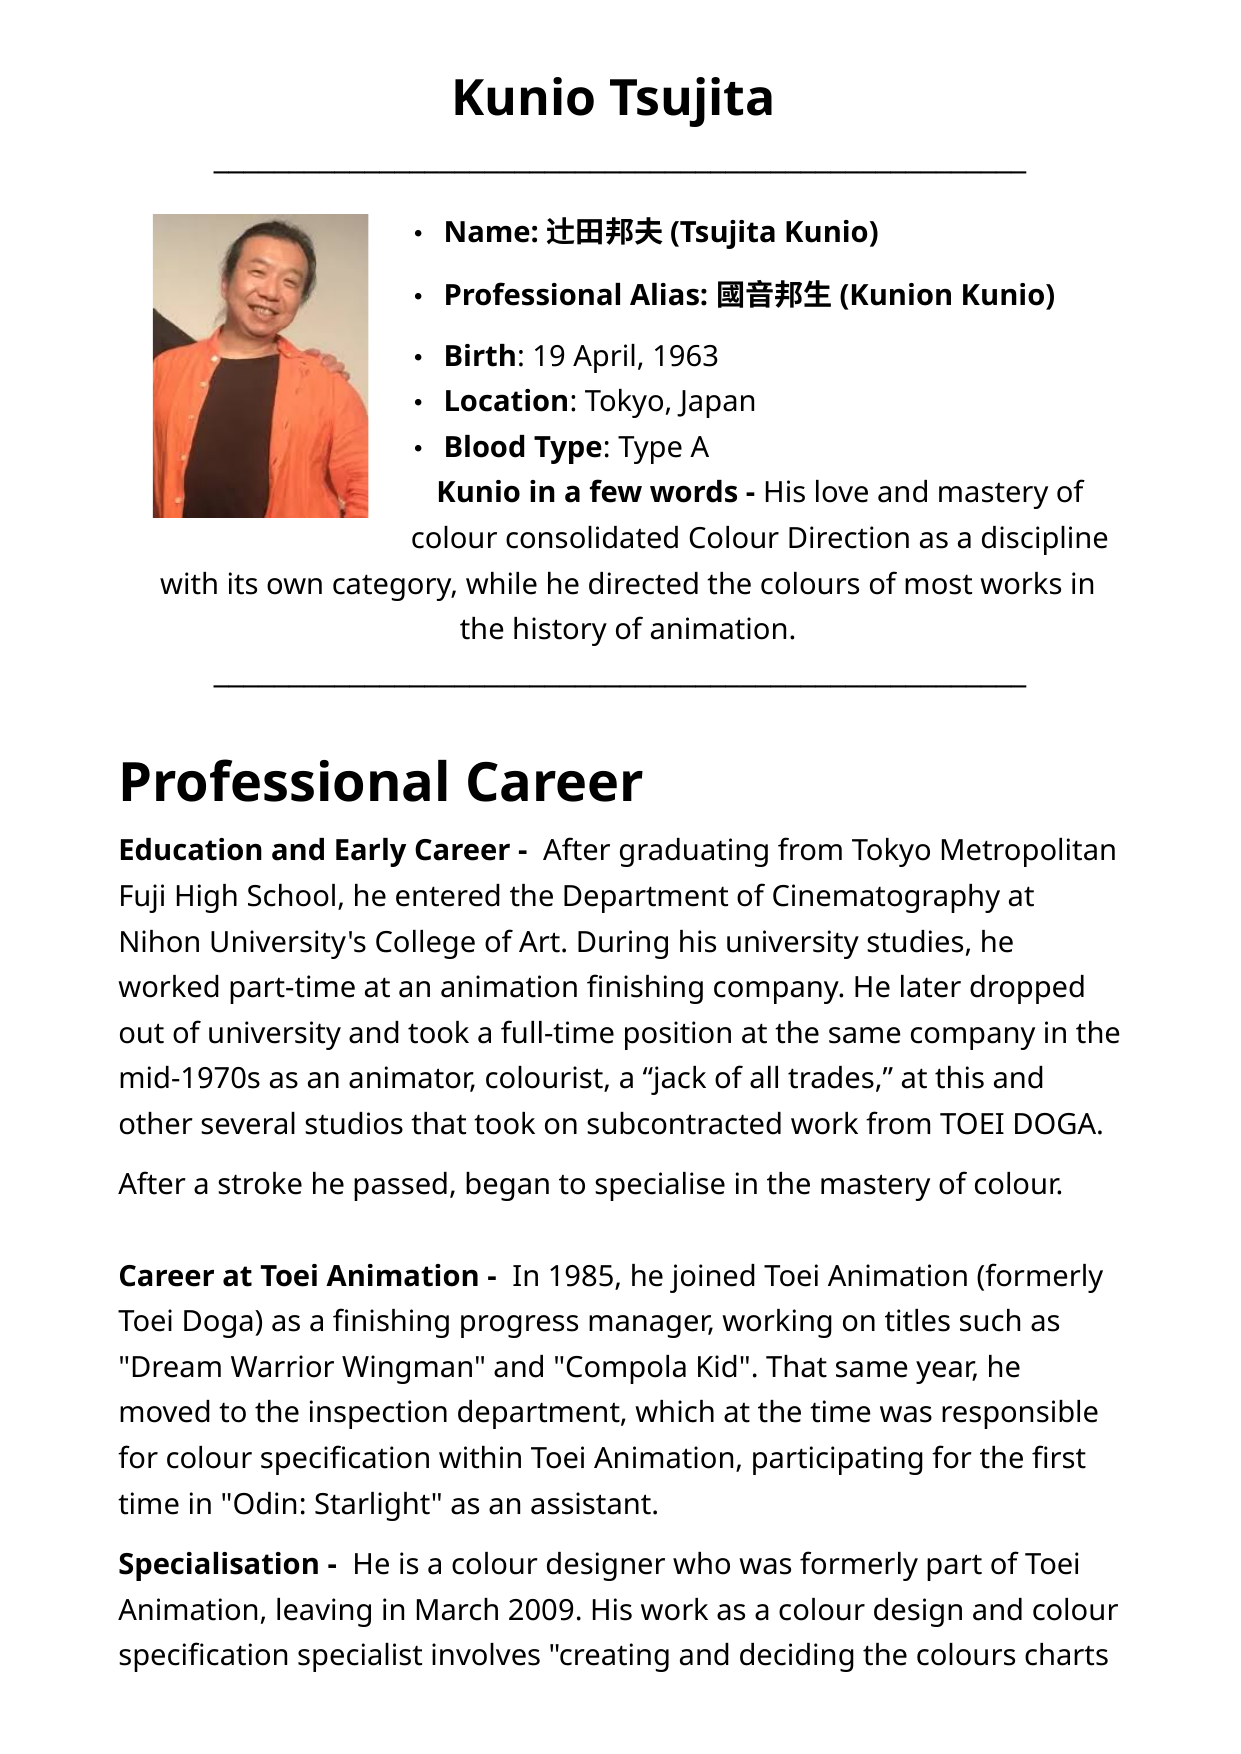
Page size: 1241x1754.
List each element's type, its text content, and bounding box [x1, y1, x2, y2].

text Specialisation - He is a colour designer who was formerly part of Toei Animation, leaving in March 2009. His work as a colour design and colour specification specialist involves "creating and deciding the colours charts [118, 1543, 1122, 1674]
subtitle Professional Career [118, 743, 1122, 817]
text ────────────────────────────────────────────────────── [118, 154, 1122, 188]
list Blood Type: Type A [369, 426, 1122, 466]
list Location: Tokyo, Japan [369, 381, 1122, 420]
list Birth: 19 April, 1963 [369, 335, 1122, 374]
text ────────────────────────────────────────────────────── [118, 669, 1122, 703]
subtitle Kunio Tsujita [118, 62, 1122, 130]
list Name: 辻田邦夫 (Tsujita Kunio) [164, 208, 1122, 251]
text After a stroke he passed, began to specialise in the mastery of colour. Career at Toei Animation - In 1985, he joined Toei Animation (formerly Toei Doga) as a finishing progress manager, working on titles such as "Dream Warrior Wingman" and "Compola Kid". That same year, he moved to the inspection department, which at the time was responsible for colour specification within Toei Animation, participating for the first time in "Odin: Starlight" as an assistant. [118, 1164, 1122, 1523]
text Education and Early Career - After graduating from Tokyo Metropolitan Fuji High School, he entered the Department of Cinematography at Nihon University's College of Art. During his university studies, he worked part-time at an animation finishing company. He later dropped out of university and took a full-time position at the same company in the mid-1970s as an animator, colourist, a “jack of all trades,” at this and other several studios that took on subcontracted work from TOEI DOGA. [118, 830, 1122, 1143]
list Kunio in a few words - His love and mastery of colour consolidated Colour Direction as a discipline with its own category, while he directed the colours of most works in the history of animation. [104, 472, 1122, 648]
picture [152, 214, 369, 518]
list Professional Alias: 國音邦生 (Kunion Kunio) [369, 272, 1122, 314]
